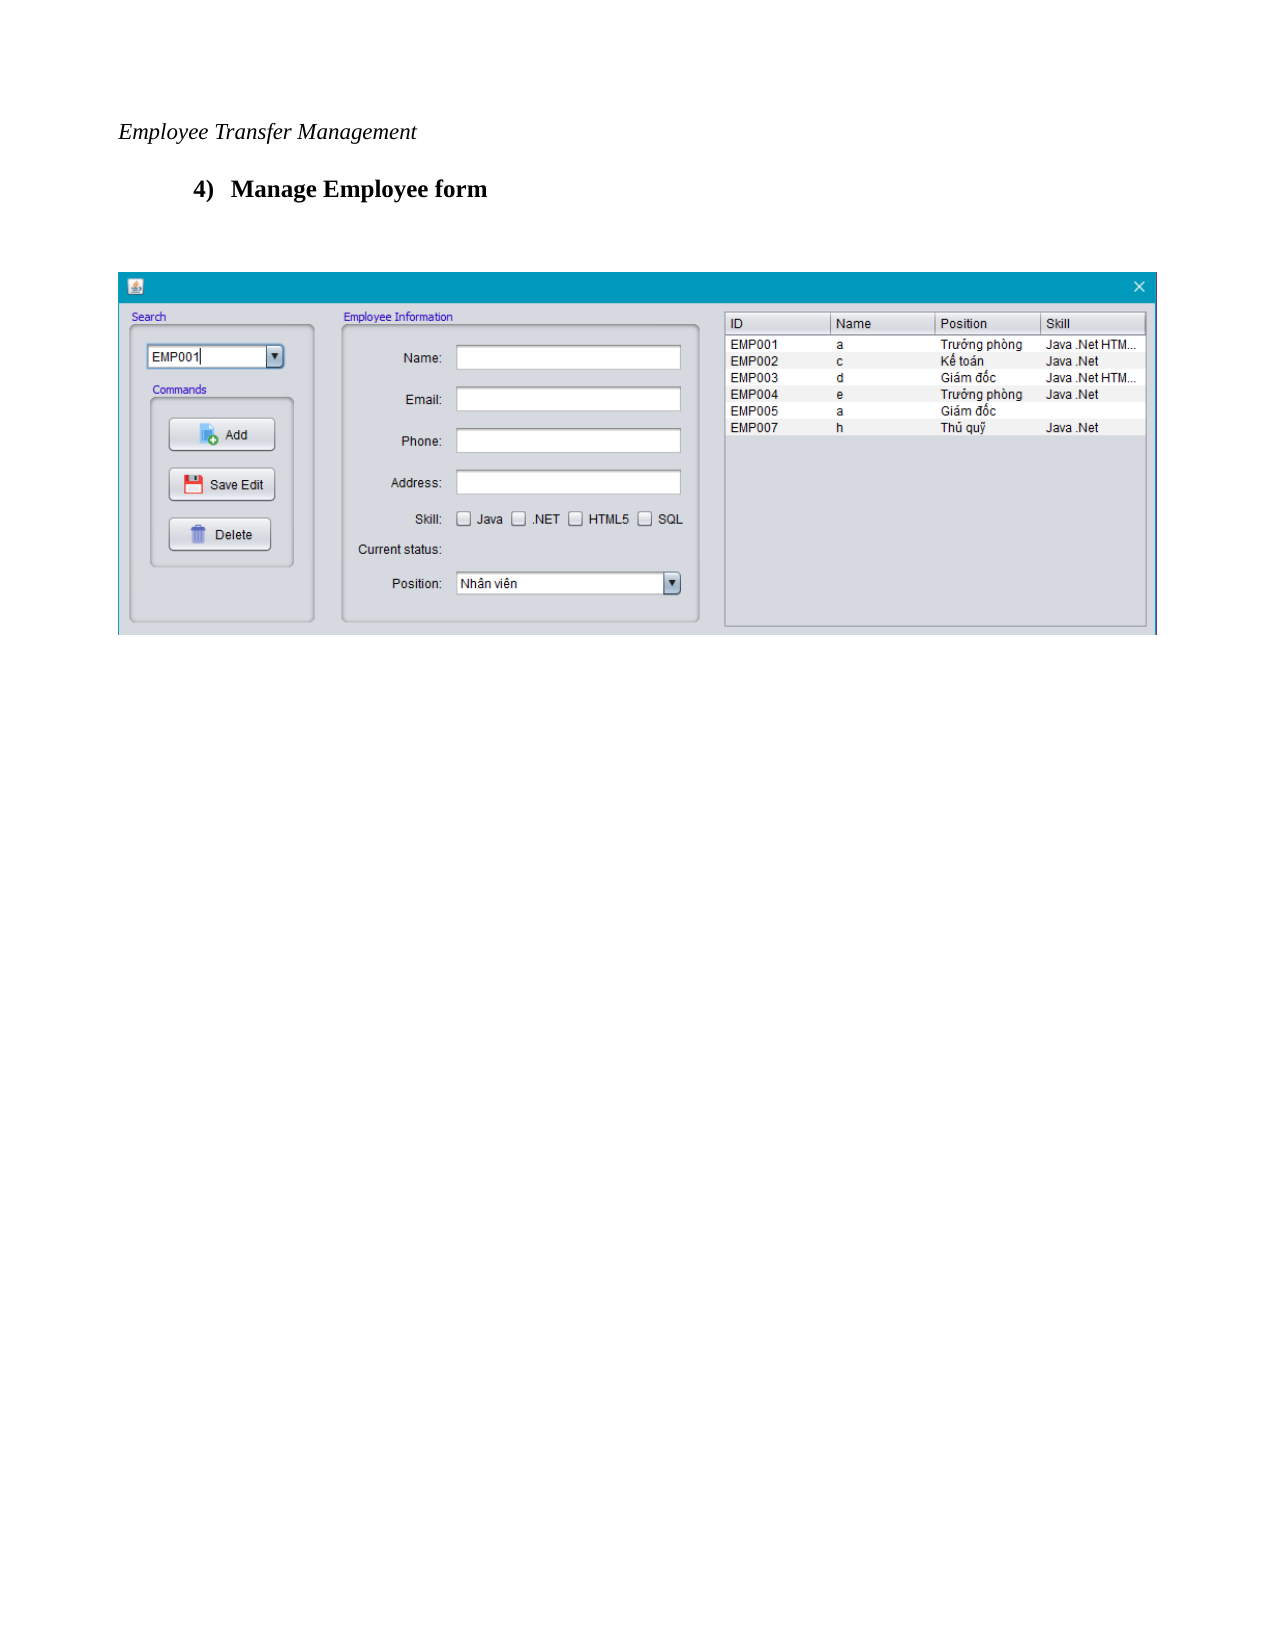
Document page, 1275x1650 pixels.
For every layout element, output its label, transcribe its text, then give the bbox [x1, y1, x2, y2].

list Manage Employee form [193, 174, 1157, 203]
picture [118, 272, 1157, 635]
picture [1135, 282, 1144, 291]
picture [128, 279, 143, 294]
